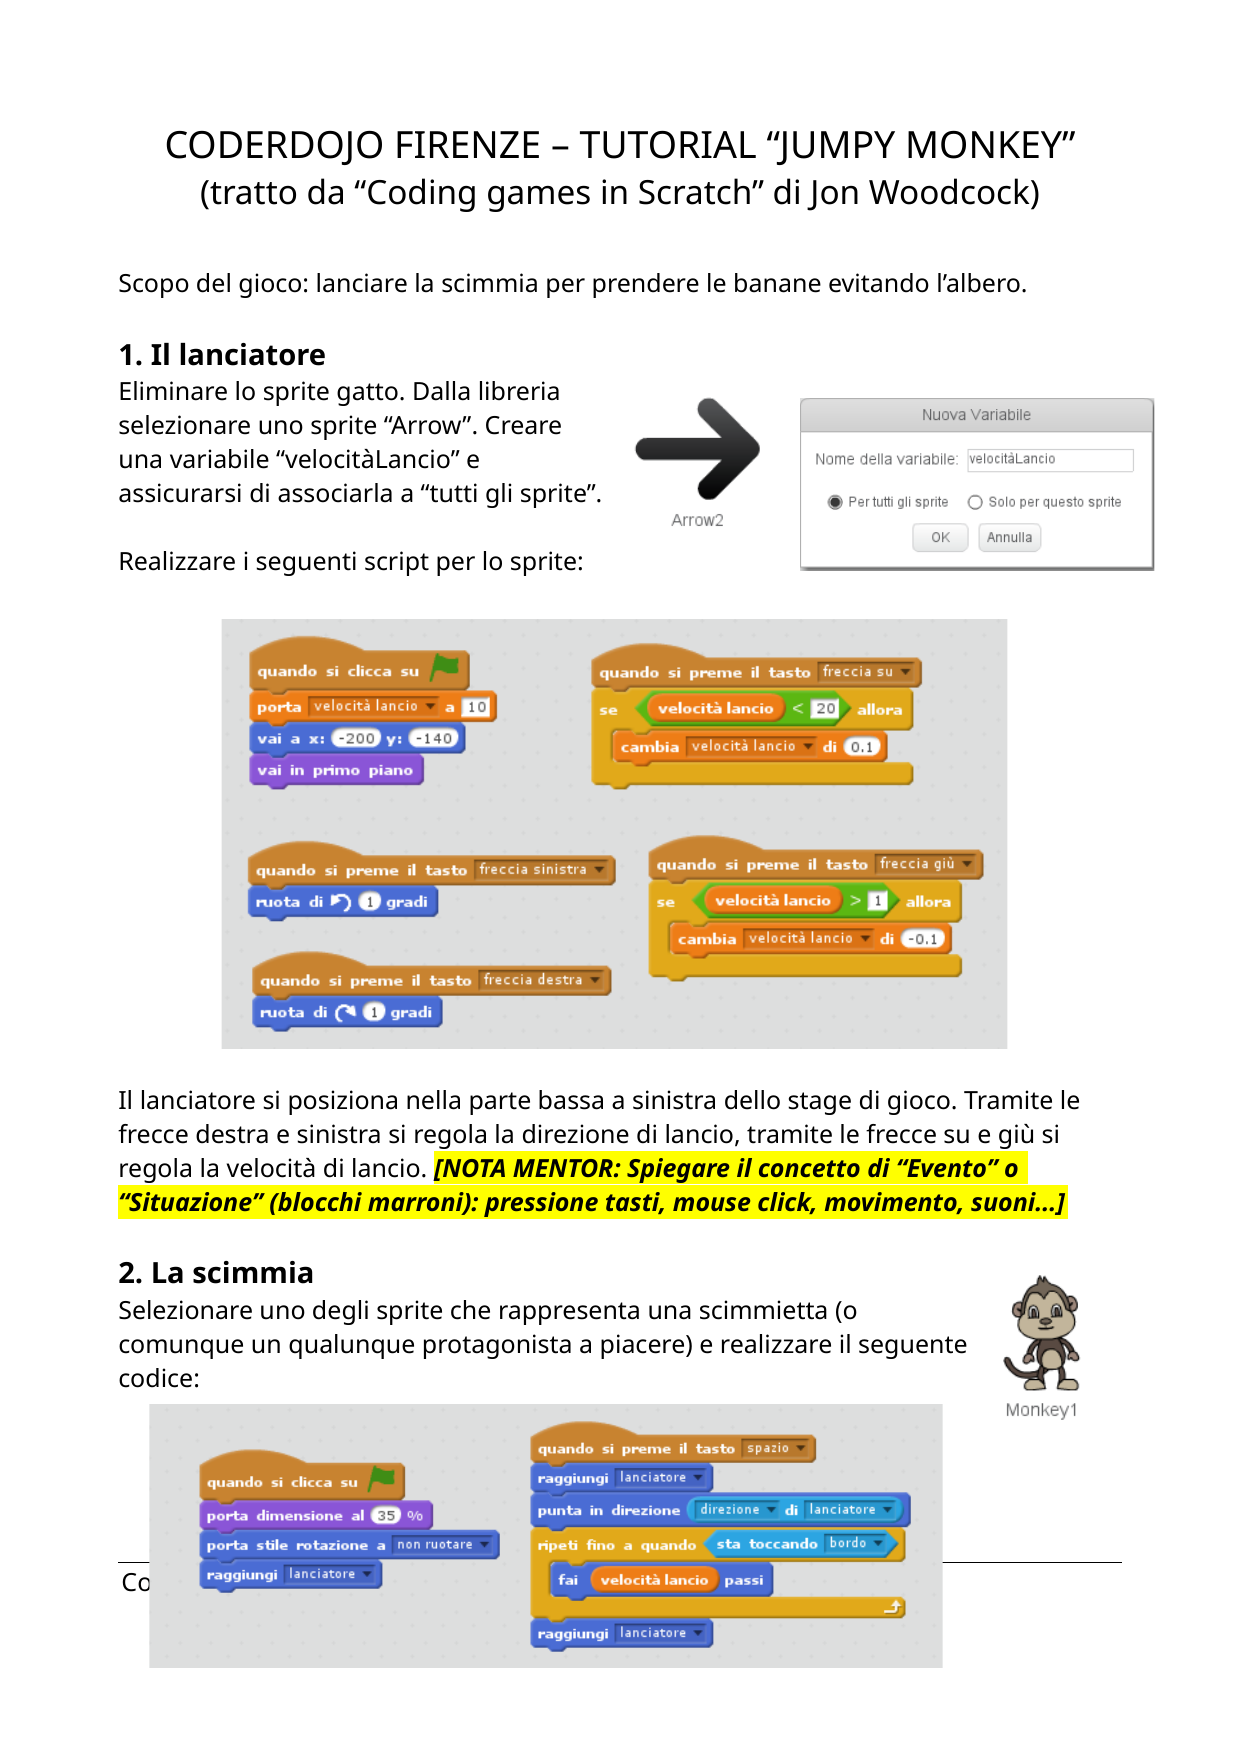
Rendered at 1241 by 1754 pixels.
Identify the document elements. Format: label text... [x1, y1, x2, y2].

text Selezionare uno degli sprite che rappresenta una scimmietta (o comunque un qualunque protagonista a piacere) e realizzare il seguente codice: [118, 1292, 985, 1394]
text 2. La scimmia [118, 1253, 1122, 1292]
text 1. Il lanciatore [118, 334, 1122, 373]
text Realizzare i seguenti script per lo sprite: [118, 544, 1122, 578]
text CODERDOJO FIRENZE – TUTORIAL “JUMPY MONKEY” [118, 118, 1122, 169]
picture [221, 619, 1008, 1049]
picture [985, 1270, 1105, 1434]
text Eliminare lo sprite gatto. Dalla libreria selezionare uno sprite “Arrow”. Creare una variabile “velocitàLancio” e assicurarsi di associarla a “tutti gli sprite”. [118, 373, 1122, 510]
picture [611, 388, 786, 532]
text (tratto da “Coding games in Scratch” di Jon Woodcock) [118, 169, 1122, 214]
picture [800, 398, 1155, 571]
text Il lanciatore si posiziona nella parte bassa a sinistra dello stage di gioco. Tramite le frecce destra e sinistra si regola la direzione di lancio, tramite le frecce su e giù si regola la velocità di lancio. [NOTA MENTOR: Spiegare il concetto di “Evento” o “Situazione” (blocchi marroni): pressione tasti, mouse click, movimento, suoni...] [118, 1082, 1122, 1219]
text Scopo del gioco: lanciare la scimmia per prendere le banane evitando l’albero. [118, 266, 1122, 300]
picture [149, 1404, 943, 1668]
